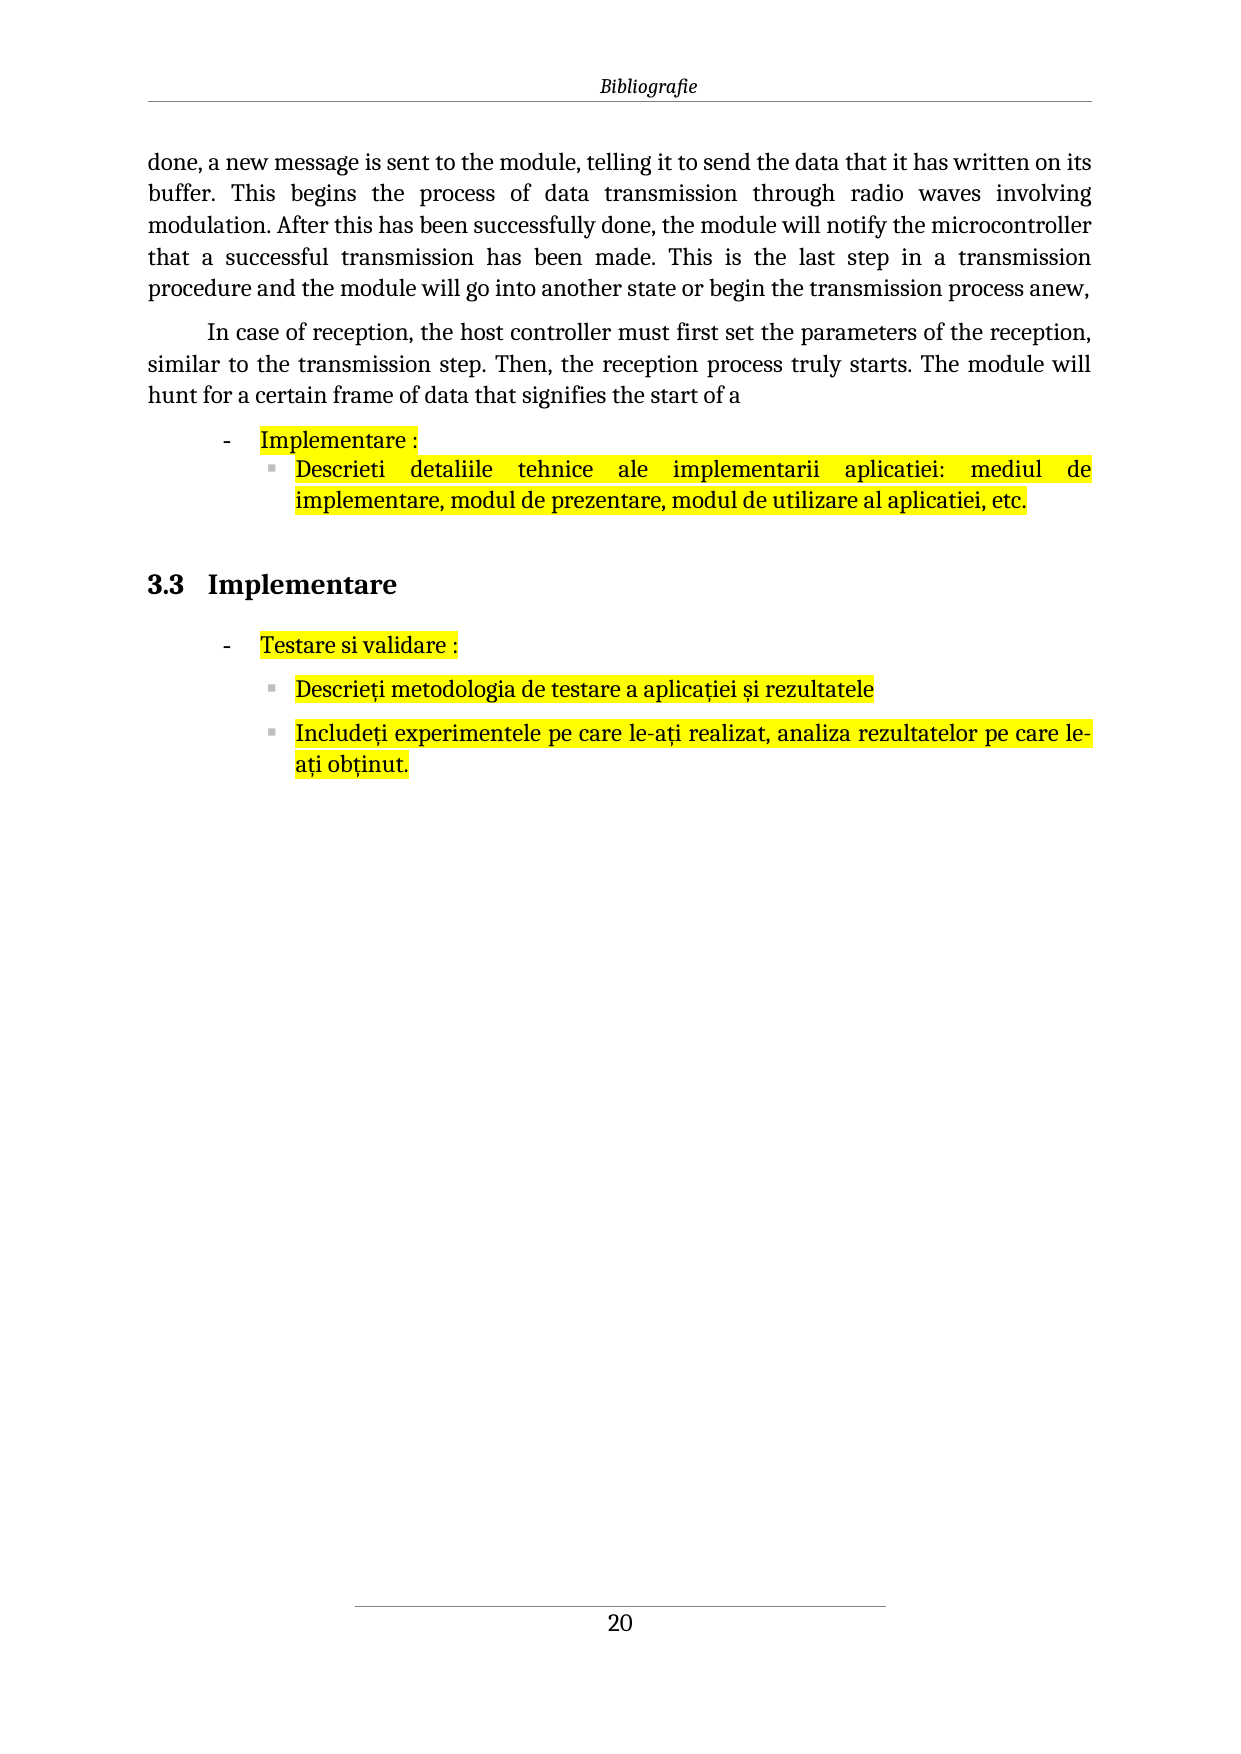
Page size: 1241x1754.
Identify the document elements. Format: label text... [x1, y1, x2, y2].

list Includeți experimentele pe care le-ați realizat, analiza rezultatelor pe care le-ați obținut. [266, 719, 1092, 779]
list Implementare : [223, 425, 1092, 455]
list Descrieți metodologia de testare a aplicației și rezultatele [266, 675, 1092, 703]
text In case of reception, the host controller must first set the parameters of the reception, similar to the transmission step. Then, the reception process truly starts. The module will hunt for a certain frame of data that signifies the start of a [148, 318, 1092, 410]
list Descrieti detaliile tehnice ale implementarii aplicatiei: mediul de implementare, modul de prezentare, modul de utilizare al aplicatiei, etc. [266, 455, 1092, 515]
text done, a new message is sent to the module, telling it to send the data that it has written on its buffer. This begins the process of data transmission through radio waves involving modulation. After this has been successfully done, the module will notify the microcontroller that a successful transmission has been made. This is the last step in a transmission procedure and the module will go into another state or begin the transmission process anew, [148, 148, 1092, 303]
list Testare si validare : [223, 630, 1092, 659]
subtitle Implementare [148, 568, 1092, 601]
